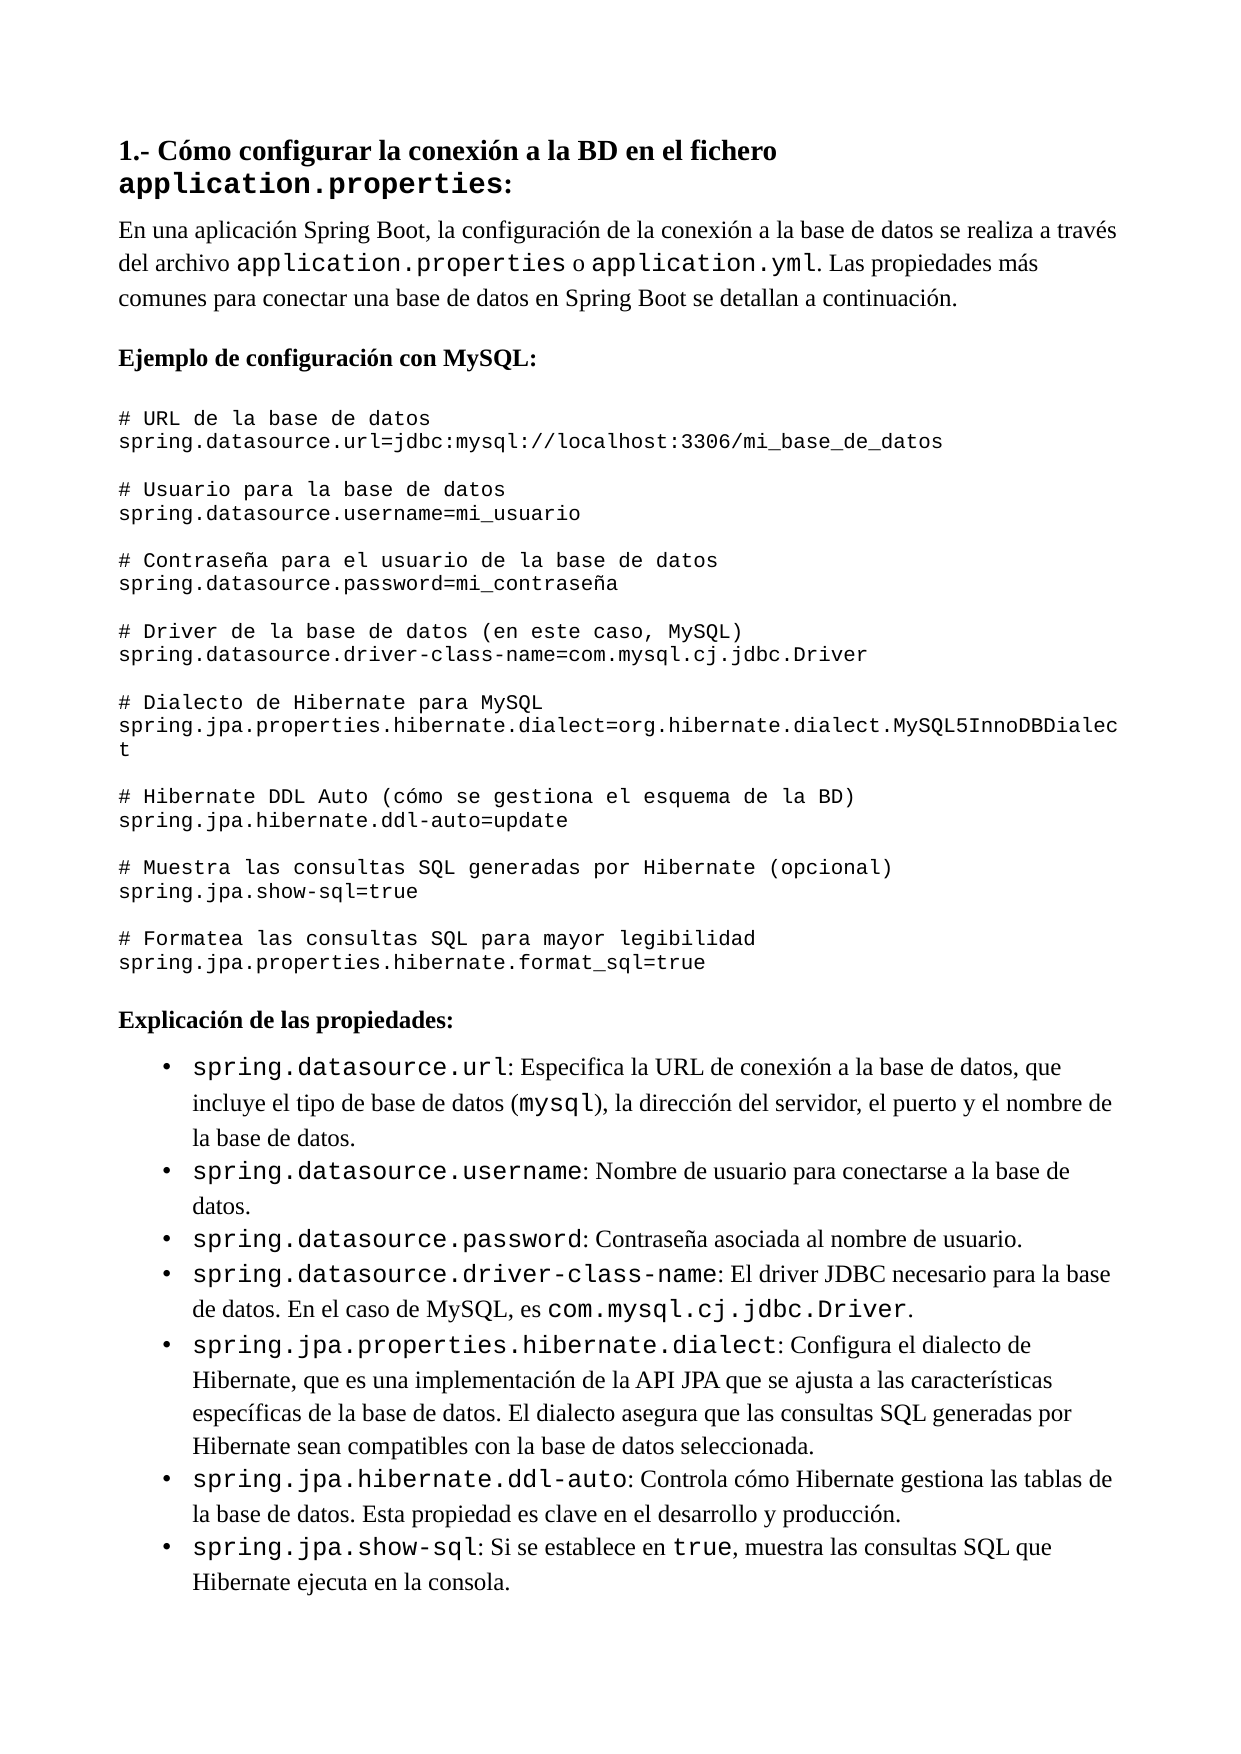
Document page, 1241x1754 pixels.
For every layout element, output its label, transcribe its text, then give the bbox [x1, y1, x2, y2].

text spring.jpa.properties.hibernate.dialect=org.hibernate.dialect.MySQL5InnoDBDialect [118, 715, 1122, 763]
subtitle 1.- Cómo configurar la conexión a la BD en el fichero application.properties: [118, 133, 1122, 202]
list spring.datasource.driver-class-name: El driver JDBC necesario para la base de datos. En el caso de MySQL, es com.mysql.cj.jdbc.Driver. [162, 1259, 1122, 1325]
list spring.jpa.hibernate.ddl-auto: Controla cómo Hibernate gestiona las tablas de la base de datos. Esta propiedad es clave en el desarrollo y producción. [162, 1464, 1122, 1528]
text # Formatea las consultas SQL para mayor legibilidad [118, 928, 1122, 952]
text # Muestra las consultas SQL generadas por Hibernate (opcional) [118, 857, 1122, 881]
list spring.datasource.password: Contraseña asociada al nombre de usuario. [162, 1224, 1122, 1255]
text spring.jpa.properties.hibernate.format_sql=true [118, 952, 1122, 975]
text spring.datasource.password=mi_contraseña [118, 573, 1122, 597]
text En una aplicación Spring Boot, la configuración de la conexión a la base de datos se realiza a través del archivo application.properties o application.yml. Las propiedades más comunes para conectar una base de datos en Spring Boot se detallan a continuación. [118, 215, 1122, 312]
text # Hibernate DDL Auto (cómo se gestiona el esquema de la BD) [118, 786, 1122, 810]
list spring.jpa.show-sql: Si se establece en true, muestra las consultas SQL que Hibernate ejecuta en la consola. [162, 1532, 1122, 1596]
text spring.jpa.hibernate.ddl-auto=update [118, 810, 1122, 833]
text spring.jpa.show-sql=true [118, 881, 1122, 904]
list spring.datasource.username: Nombre de usuario para conectarse a la base de datos. [162, 1156, 1122, 1219]
text # Usuario para la base de datos [118, 479, 1122, 502]
text # Driver de la base de datos (en este caso, MySQL) [118, 621, 1122, 644]
list spring.jpa.properties.hibernate.dialect: Configura el dialecto de Hibernate, que es una implementación de la API JPA que se ajusta a las características específicas de la base de datos. El dialecto asegura que las consultas SQL generadas por Hibernate sean compatibles con la base de datos seleccionada. [162, 1330, 1122, 1460]
text spring.datasource.username=mi_usuario [118, 502, 1122, 526]
text spring.datasource.driver-class-name=com.mysql.cj.jdbc.Driver [118, 644, 1122, 668]
list spring.datasource.url: Especifica la URL de conexión a la base de datos, que incluye el tipo de base de datos (mysql), la dirección del servidor, el puerto y el nombre de la base de datos. [162, 1052, 1122, 1151]
subtitle Ejemplo de configuración con MySQL: [118, 343, 1122, 372]
text spring.datasource.url=jdbc:mysql://localhost:3306/mi_base_de_datos [118, 432, 1122, 455]
text # URL de la base de datos [118, 408, 1122, 432]
text # Contraseña para el usuario de la base de datos [118, 550, 1122, 573]
text # Dialecto de Hibernate para MySQL [118, 692, 1122, 715]
text Explicación de las propiedades: [118, 1005, 1122, 1034]
